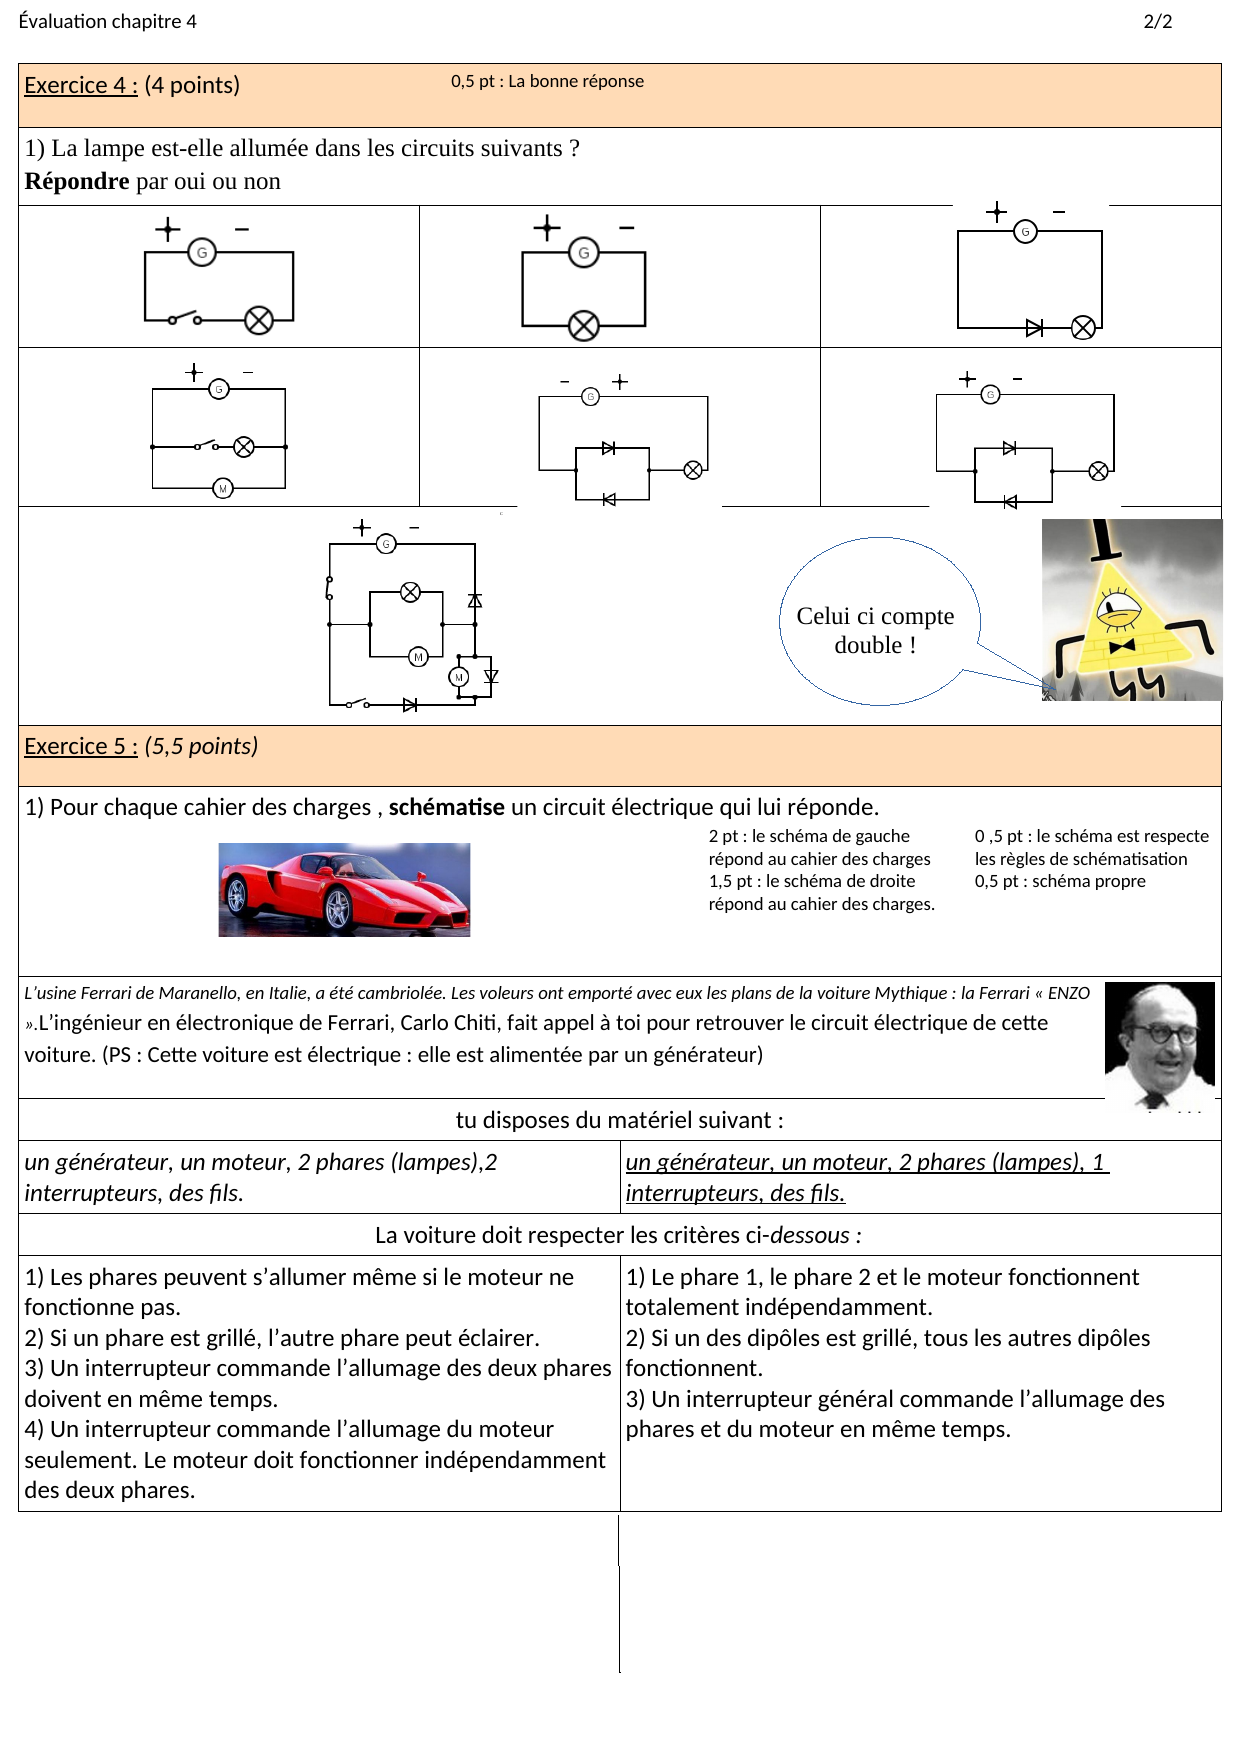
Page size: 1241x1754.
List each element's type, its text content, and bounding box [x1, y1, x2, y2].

picture [323, 515, 500, 718]
table_cell Exercice 5 : (5,5 points) [19, 726, 1221, 786]
picture [136, 212, 297, 343]
table_cell tu disposes du matériel suivant : [19, 1099, 1221, 1140]
table_cell L’usine Ferrari de Maranello, en Italie, a été cambriolée. Les voleurs ont emporté avec eux les plans de la voiture Mythique : la Ferrari « ENZO ».L’ingénieur en électronique de Ferrari, Carlo Chiti, fait appel à toi pour retrouver le circuit électrique de cette voiture. (PS : Cette voiture est électrique : elle est alimentée par un générateur) [19, 977, 1221, 1098]
picture [952, 198, 1110, 341]
table_cell [19, 206, 419, 347]
table_cell un générateur, un moteur, 2 phares (lampes), 1 interrupteurs, des fils. [621, 1141, 1221, 1213]
table_cell 1) Les phares peuvent s’allumer même si le moteur ne fonctionne pas. 2) Si un phare est grillé, l’autre phare peut éclairer. 3) Un interrupteur commande l’allumage des deux phares doivent en même temps. 4) Un interrupteur commande l’allumage du moteur seulement. Le moteur doit fonctionner indépendamment des deux phares. [19, 1256, 620, 1511]
table_cell C [19, 507, 1221, 724]
table_cell 1) Le phare 1, le phare 2 et le moteur fonctionnent totalement indépendamment. 2) Si un des dipôles est grillé, tous les autres dipôles fonctionnent. 3) Un interrupteur général commande l’allumage des phares et du moteur en même temps. [621, 1256, 1221, 1511]
table_cell [420, 348, 820, 506]
table_cell [19, 348, 419, 506]
picture [929, 365, 1122, 517]
table_cell Exercice 4 : (4 points) [19, 64, 1221, 127]
table_cell La voiture doit respecter les critères ci-dessous : [19, 1214, 1221, 1255]
picture [218, 843, 471, 937]
table_cell 1) Pour chaque cahier des charges , schématise un circuit électrique qui lui réponde. [19, 787, 1221, 976]
table_cell [821, 206, 1221, 347]
table_cell 1) La lampe est-elle allumée dans les circuits suivants ? Répondre par oui ou non [19, 128, 1221, 204]
picture [1042, 519, 1224, 701]
table_cell [420, 206, 820, 347]
table_cell un générateur, un moteur, 2 phares (lampes),2 interrupteurs, des fils. [19, 1141, 620, 1213]
picture [517, 352, 722, 514]
picture [145, 359, 294, 501]
picture [1105, 982, 1215, 1113]
table_cell [821, 348, 1221, 506]
picture [498, 210, 667, 343]
